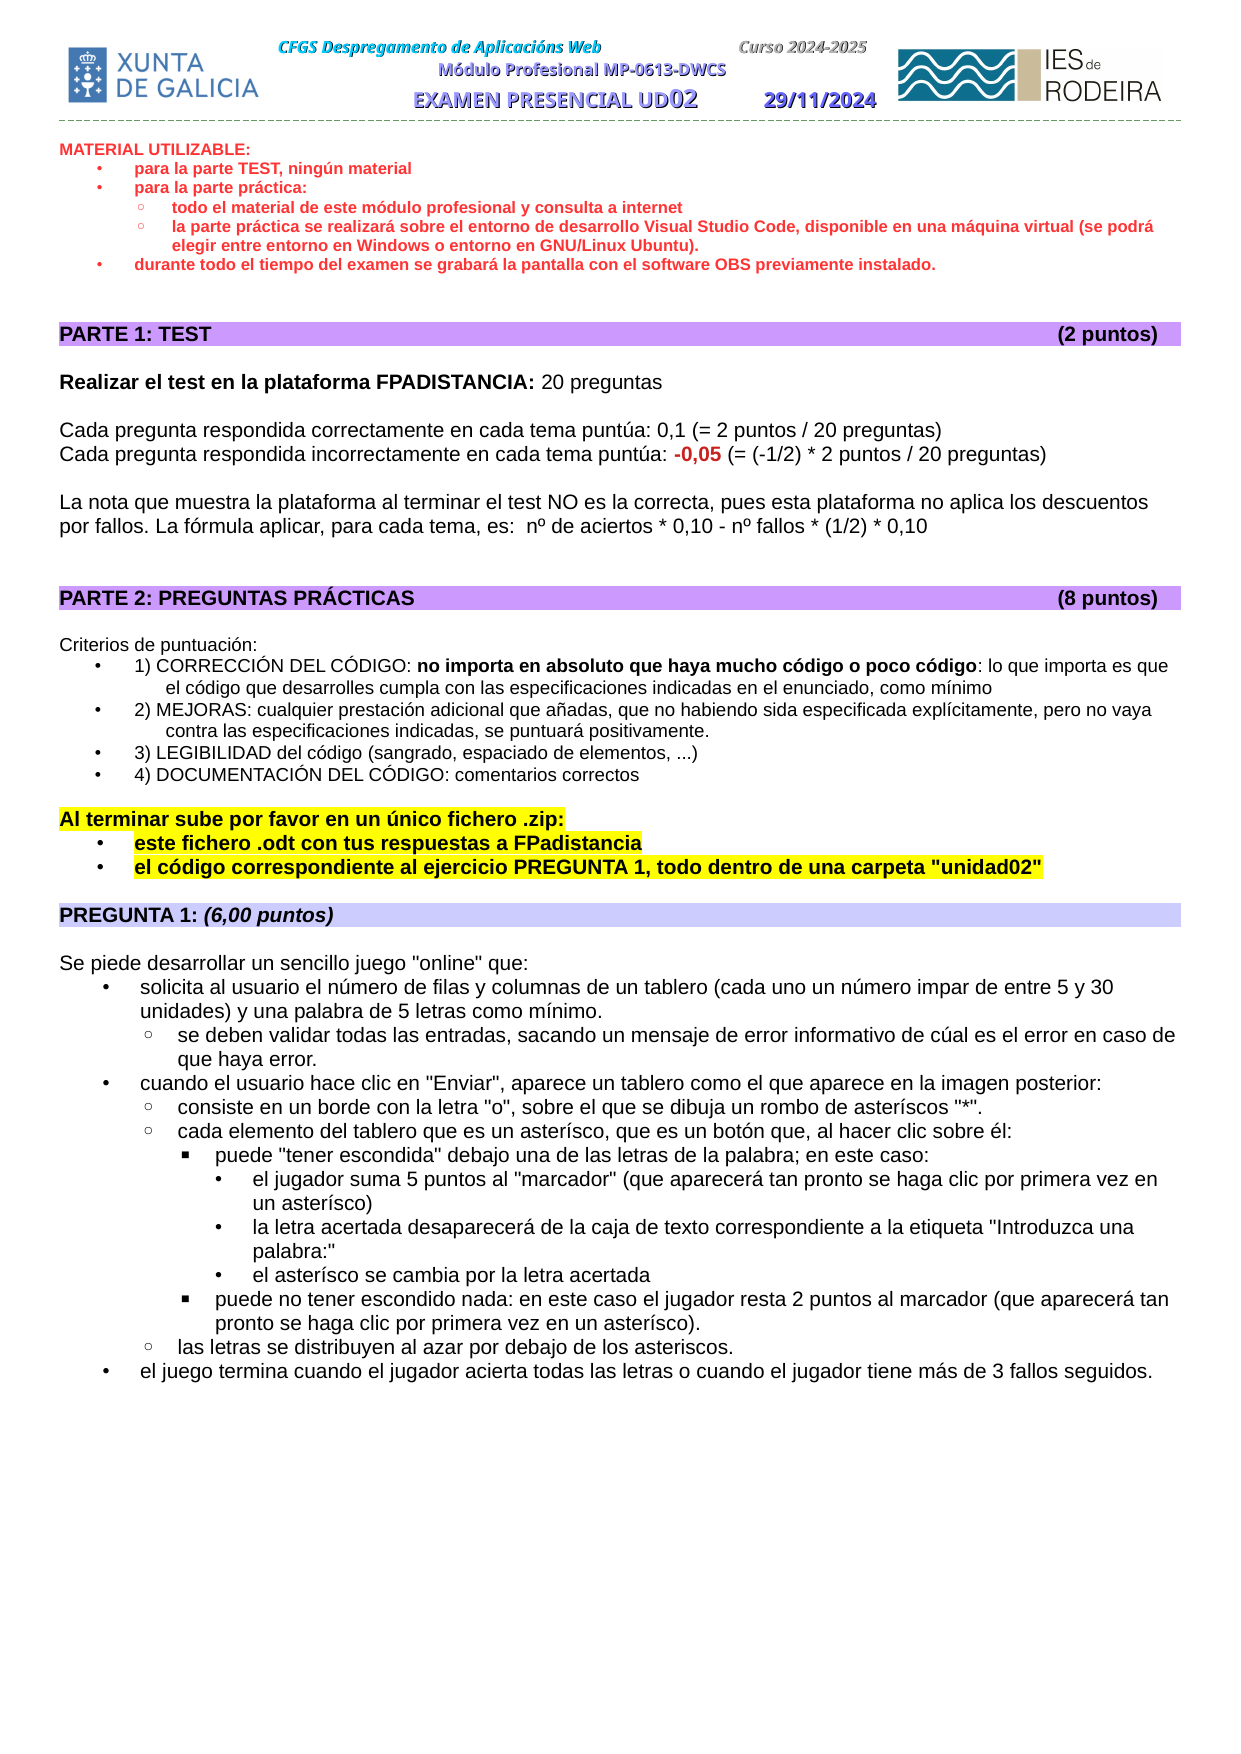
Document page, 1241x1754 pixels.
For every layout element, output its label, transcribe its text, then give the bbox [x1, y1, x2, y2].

text Cada pregunta respondida correctamente en cada tema puntúa: 0,1 (= 2 puntos / 20 preguntas) [59, 418, 1181, 442]
picture [64, 42, 267, 107]
text MATERIAL UTILIZABLE: [59, 140, 1181, 159]
text Se piede desarrollar un sencillo juego "online" que: [59, 951, 1181, 974]
text La nota que muestra la plataforma al terminar el test NO es la correcta, pues esta plataforma no aplica los descuentos por fallos. La fórmula aplicar, para cada tema, es: nº de aciertos * 0,10 - nº fallos * (1/2) * 0,10 [59, 490, 1181, 538]
list solicita al usuario el número de filas y columnas de un tablero (cada uno un número impar de entre 5 y 30 unidades) y una palabra de 5 letras como mínimo. [102, 974, 1181, 1023]
list para la parte práctica: [97, 178, 1181, 197]
list el jugador suma 5 puntos al "marcador" (que aparecerá tan pronto se haga clic por primera vez en un asterísco) [215, 1167, 1181, 1215]
list 1) CORRECCIÓN DEL CÓDIGO: no importa en absoluto que haya mucho código o poco código: lo que importa es que el código que desarrolles cumpla con las especificaciones indicadas en el enunciado, como mínimo [94, 655, 1181, 698]
list este fichero .odt con tus respuestas a FPadistancia [97, 831, 1181, 855]
list el juego termina cuando el jugador acierta todas las letras o cuando el jugador tiene más de 3 fallos seguidos. [102, 1359, 1181, 1383]
picture [897, 48, 1164, 102]
text Criterios de puntuación: [59, 634, 1181, 655]
list para la parte TEST, ningún material [97, 159, 1181, 178]
list la letra acertada desaparecerá de la caja de texto correspondiente a la etiqueta "Introduzca una palabra:" [215, 1215, 1181, 1263]
text PARTE 1: TEST (2 puntos) [59, 322, 1181, 346]
list consiste en un borde con la letra "o", sobre el que se dibuja un rombo de asteríscos "*". [140, 1095, 1181, 1119]
list cuando el usuario hace clic en "Enviar", aparece un tablero como el que aparece en la imagen posterior: [102, 1071, 1181, 1095]
text Al terminar sube por favor en un único fichero .zip: [59, 807, 1181, 831]
text Realizar el test en la plataforma FPADISTANCIA: 20 preguntas [59, 370, 1181, 394]
list las letras se distribuyen al azar por debajo de los asteriscos. [140, 1335, 1181, 1359]
list el código correspondiente al ejercicio PREGUNTA 1, todo dentro de una carpeta "unidad02" [97, 855, 1181, 879]
list el asterísco se cambia por la letra acertada [215, 1263, 1181, 1287]
text PREGUNTA 1: (6,00 puntos) [59, 903, 1181, 927]
list cada elemento del tablero que es un asterísco, que es un botón que, al hacer clic sobre él: [140, 1119, 1181, 1143]
list la parte práctica se realizará sobre el entorno de desarrollo Visual Studio Code, disponible en una máquina virtual (se podrá elegir entre entorno en Windows o entorno en GNU/Linux Ubuntu). [134, 217, 1181, 255]
list puede no tener escondido nada: en este caso el jugador resta 2 puntos al marcador (que aparecerá tan pronto se haga clic por primera vez en un asterísco). [177, 1287, 1181, 1335]
list 2) MEJORAS: cualquier prestación adicional que añadas, que no habiendo sida especificada explícitamente, pero no vaya contra las especificaciones indicadas, se puntuará positivamente. [94, 698, 1181, 742]
list se deben validar todas las entradas, sacando un mensaje de error informativo de cúal es el error en caso de que haya error. [140, 1023, 1181, 1071]
list 3) LEGIBILIDAD del código (sangrado, espaciado de elementos, ...) [94, 742, 1181, 763]
list durante todo el tiempo del examen se grabará la pantalla con el software OBS previamente instalado. [97, 255, 1181, 274]
list puede "tener escondida" debajo una de las letras de la palabra; en este caso: [177, 1143, 1181, 1167]
text Cada pregunta respondida incorrectamente en cada tema puntúa: -0,05 (= (-1/2) * 2 puntos / 20 preguntas) [59, 442, 1181, 466]
list todo el material de este módulo profesional y consulta a internet [134, 197, 1181, 217]
list 4) DOCUMENTACIÓN DEL CÓDIGO: comentarios correctos [94, 763, 1181, 785]
text PARTE 2: PREGUNTAS PRÁCTICAS (8 puntos) [59, 586, 1181, 610]
